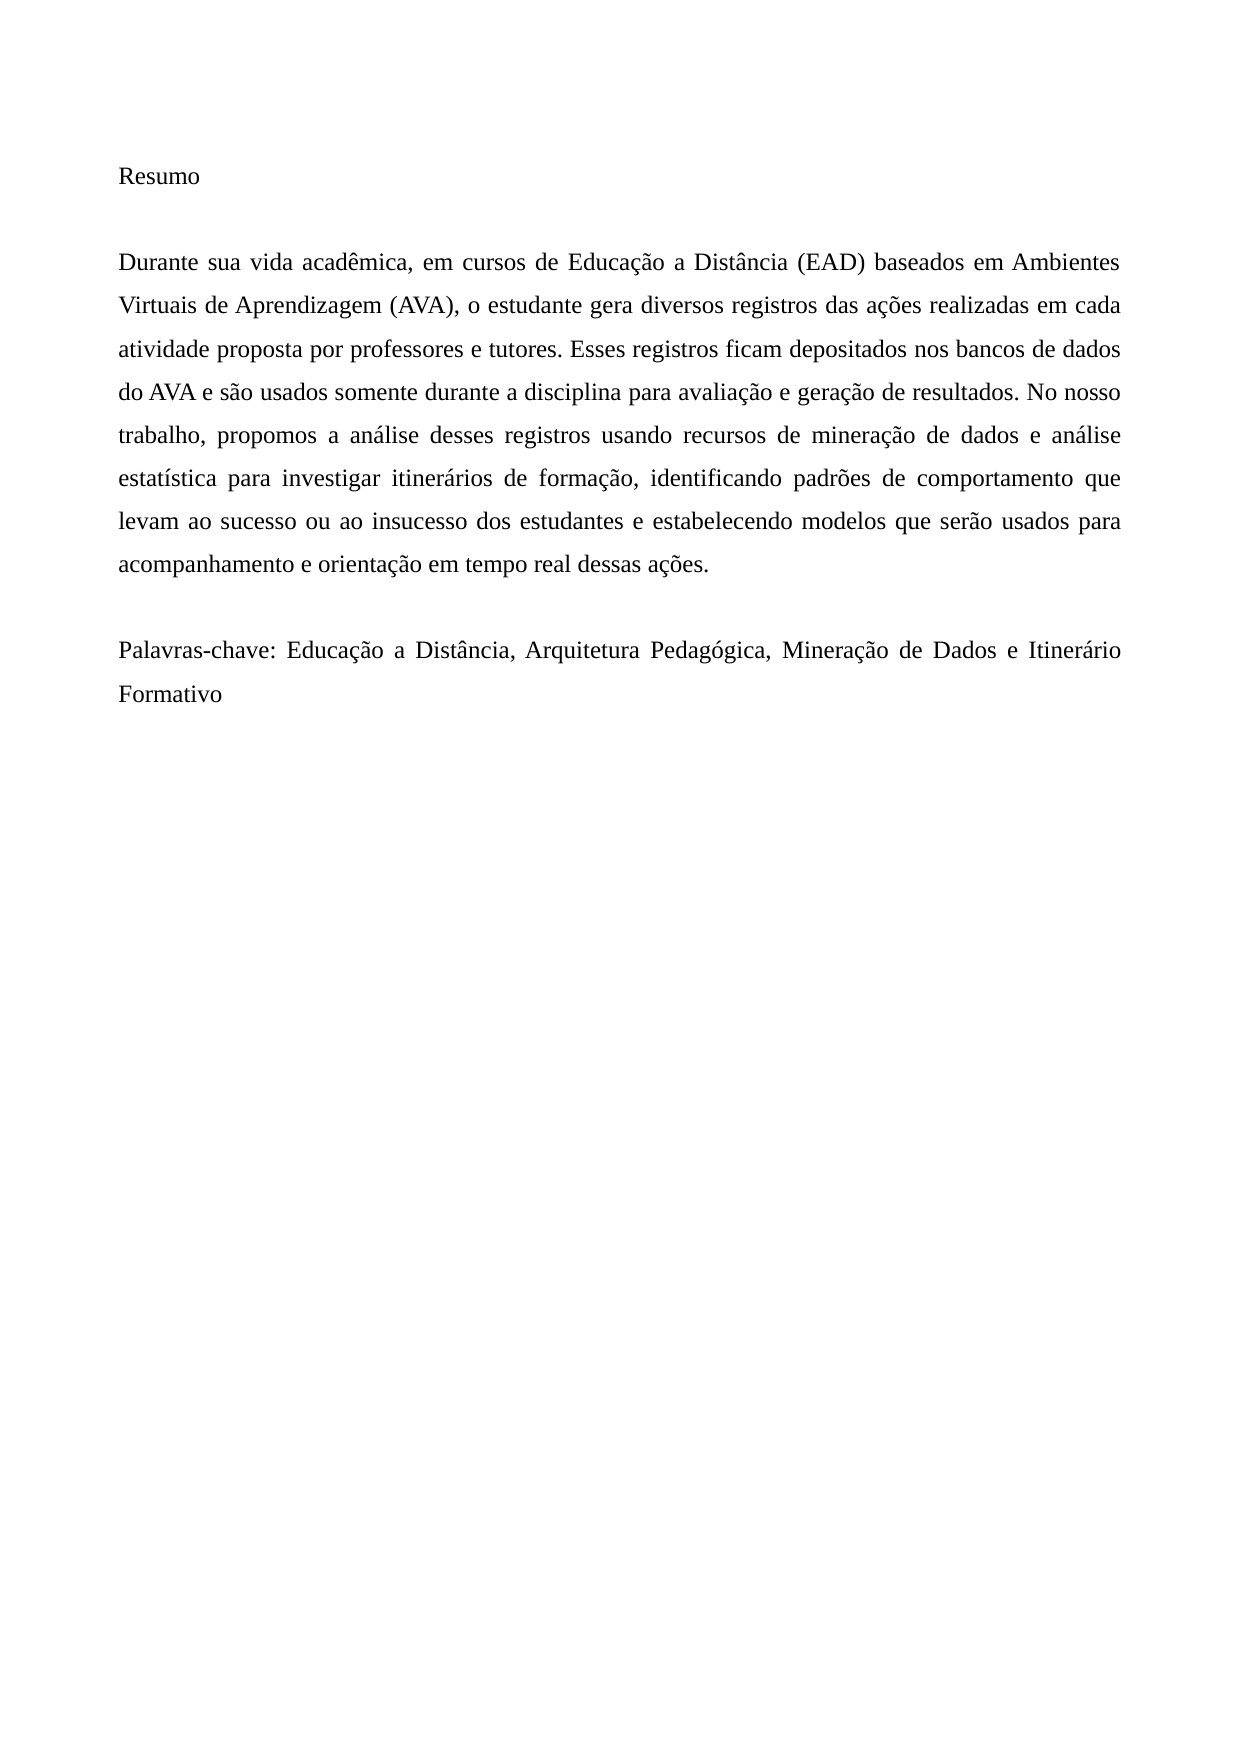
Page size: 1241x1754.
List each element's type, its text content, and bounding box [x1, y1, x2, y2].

text Durante sua vida acadêmica, em cursos de Educação a Distância (EAD) baseados em Ambientes Virtuais de Aprendizagem (AVA), o estudante gera diversos registros das ações realizadas em cada atividade proposta por professores e tutores. Esses registros ficam depositados nos bancos de dados do AVA e são usados somente durante a disciplina para avaliação e geração de resultados. No nosso trabalho, propomos a análise desses registros usando recursos de mineração de dados e análise estatística para investigar itinerários de formação, identificando padrões de comportamento que levam ao sucesso ou ao insucesso dos estudantes e estabelecendo modelos que serão usados para acompanhamento e orientação em tempo real dessas ações. [118, 247, 1122, 578]
text Resumo [118, 161, 1122, 190]
text Palavras-chave: Educação a Distância, Arquitetura Pedagógica, Mineração de Dados e Itinerário Formativo [118, 636, 1122, 707]
